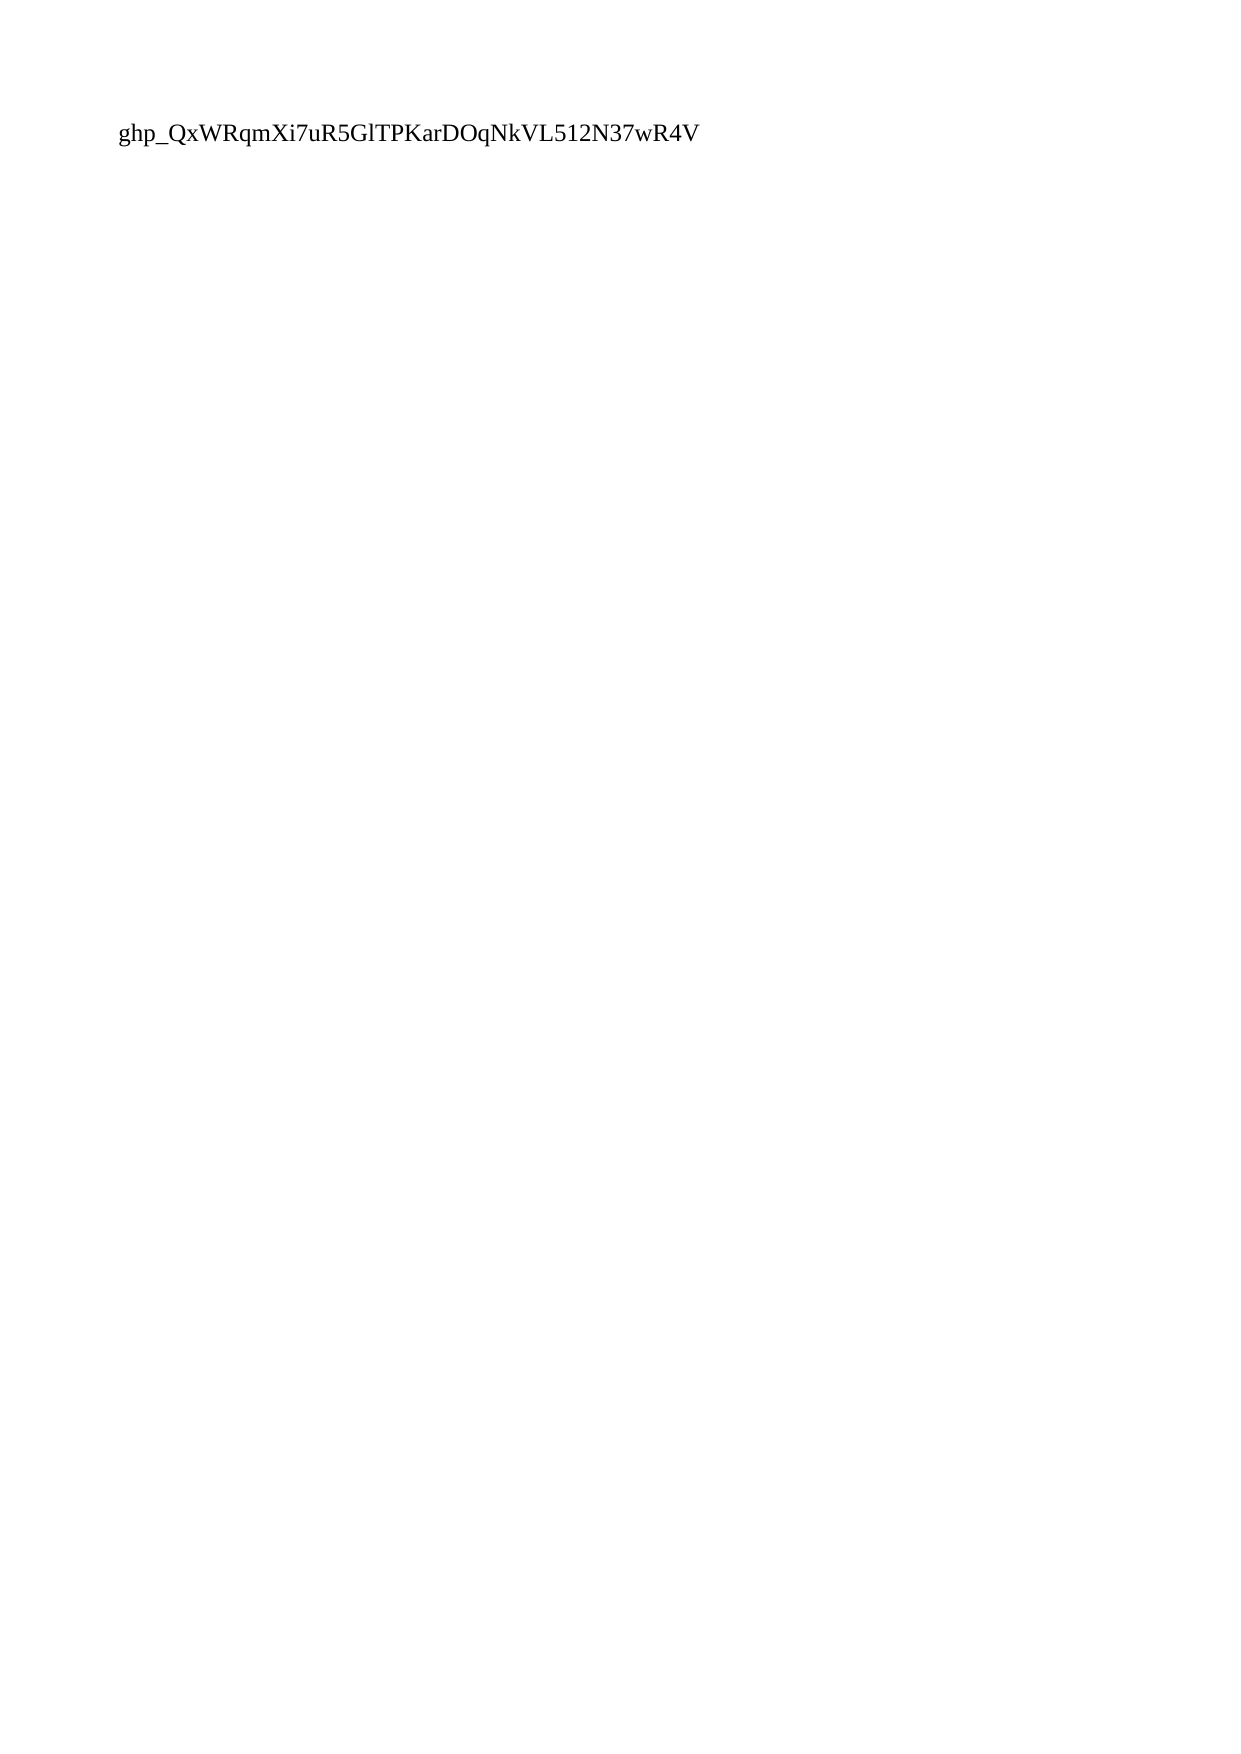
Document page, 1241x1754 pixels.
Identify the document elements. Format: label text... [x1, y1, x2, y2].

text 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 [118, 118, 1122, 147]
